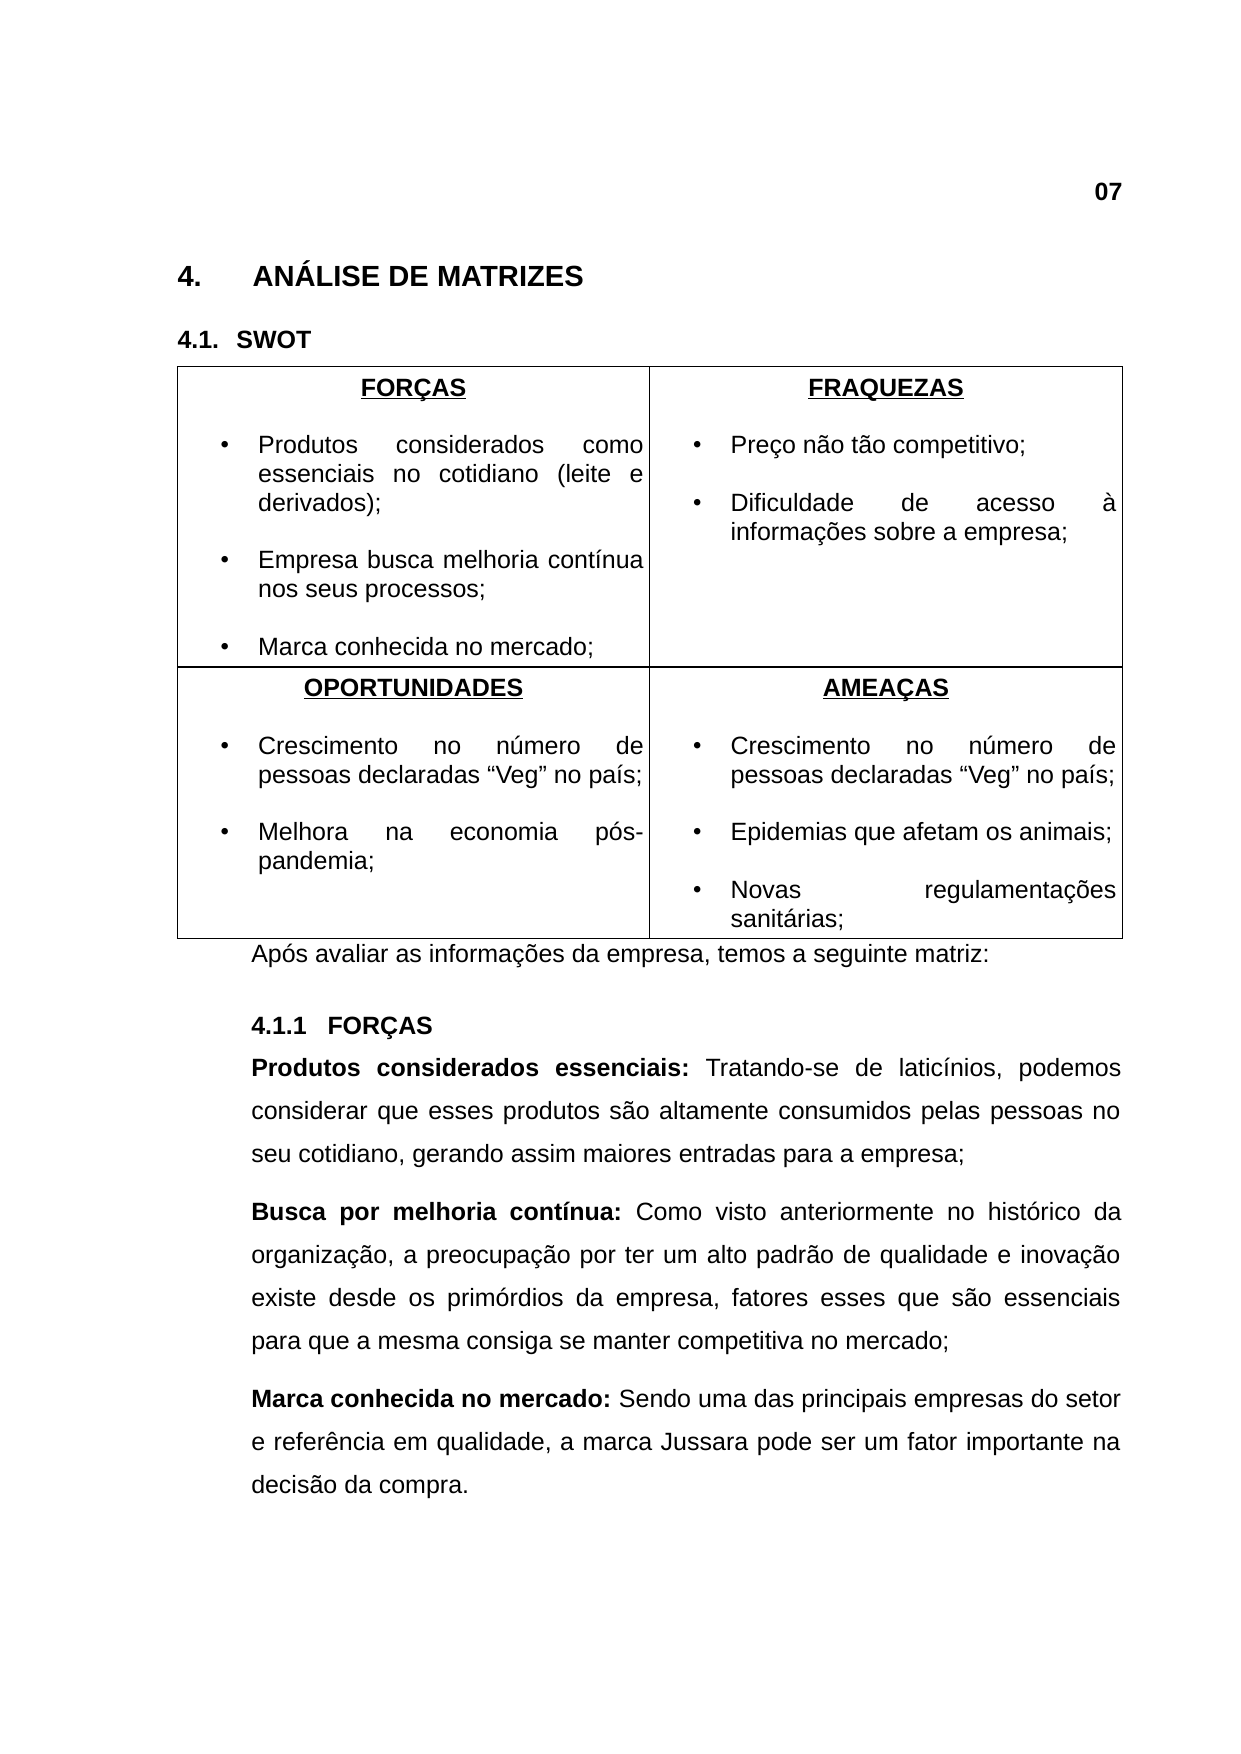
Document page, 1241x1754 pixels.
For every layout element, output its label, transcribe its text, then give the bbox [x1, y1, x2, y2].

table_cell OPORTUNIDADES Crescimento no número de pessoas declaradas “Veg” no país; Melhora na economia pós-pandemia; [178, 668, 649, 938]
text Após avaliar as informações da empresa, temos a seguinte matriz: [177, 939, 1122, 968]
table_header FRAQUEZAS Preço não tão competitivo; Dificuldade de acesso à informações sobre a empresa; [650, 367, 1122, 666]
subtitle SWOT [177, 325, 1122, 354]
subtitle ANÁLISE DE MATRIZES [177, 259, 1122, 293]
table_cell AMEAÇAS Crescimento no número de pessoas declaradas “Veg” no país; Epidemias que afetam os animais; Novas regulamentações sanitárias; [650, 668, 1122, 938]
table_header FORÇAS Produtos considerados como essenciais no cotidiano (leite e derivados); Empresa busca melhoria contínua nos seus processos; Marca conhecida no mercado; [178, 367, 649, 666]
text Produtos considerados essenciais: Tratando-se de laticínios, podemos considerar que esses produtos são altamente consumidos pelas pessoas no seu cotidiano, gerando assim maiores entradas para a empresa; [251, 1053, 1122, 1168]
text Marca conhecida no mercado: Sendo uma das principais empresas do setor e referência em qualidade, a marca Jussara pode ser um fator importante na decisão da compra. [251, 1384, 1122, 1499]
subtitle Forças [251, 1011, 1122, 1040]
text Busca por melhoria contínua: Como visto anteriormente no histórico da organização, a preocupação por ter um alto padrão de qualidade e inovação existe desde os primórdios da empresa, fatores esses que são essenciais para que a mesma consiga se manter competitiva no mercado; [251, 1197, 1122, 1355]
